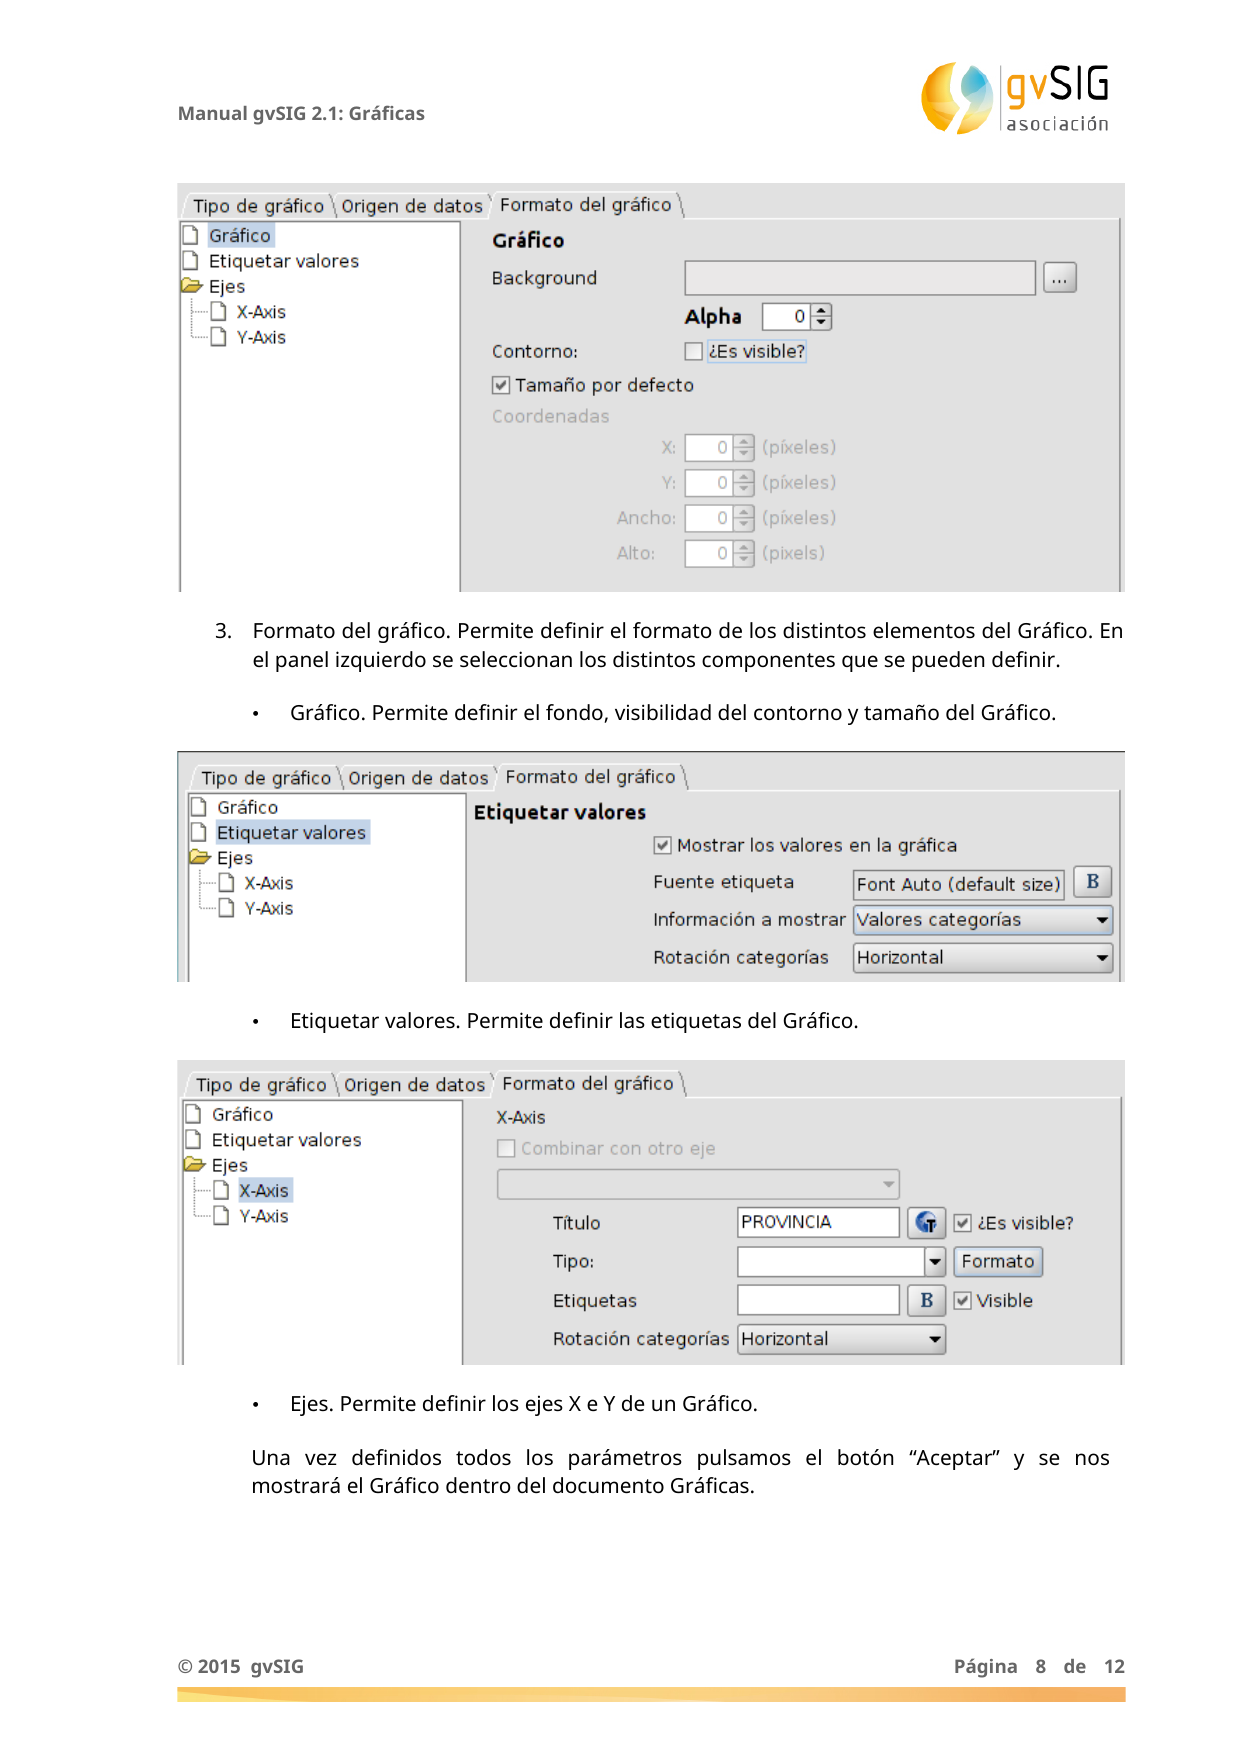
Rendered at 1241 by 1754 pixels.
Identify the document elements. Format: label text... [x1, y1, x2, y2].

picture [177, 1687, 1126, 1702]
picture [177, 183, 1125, 592]
list Etiquetar valores. Permite definir las etiquetas del Gráfico. [252, 1007, 1125, 1035]
list Formato del gráfico. Permite definir el formato de los distintos elementos del Gráfico. En el panel izquierdo se seleccionan los distintos componentes que se pueden definir. [215, 616, 1125, 673]
list Ejes. Permite definir los ejes X e Y de un Gráfico. [252, 1389, 1125, 1418]
picture [177, 751, 1125, 982]
text Una vez definidos todos los parámetros pulsamos el botón “Aceptar” y se nos mostrará el Gráfico dentro del documento Gráficas. [177, 1443, 1125, 1500]
picture [177, 1060, 1125, 1365]
list Gráfico. Permite definir el fondo, visibilidad del contorno y tamaño del Gráfico. [252, 698, 1125, 727]
picture [902, 47, 1122, 148]
